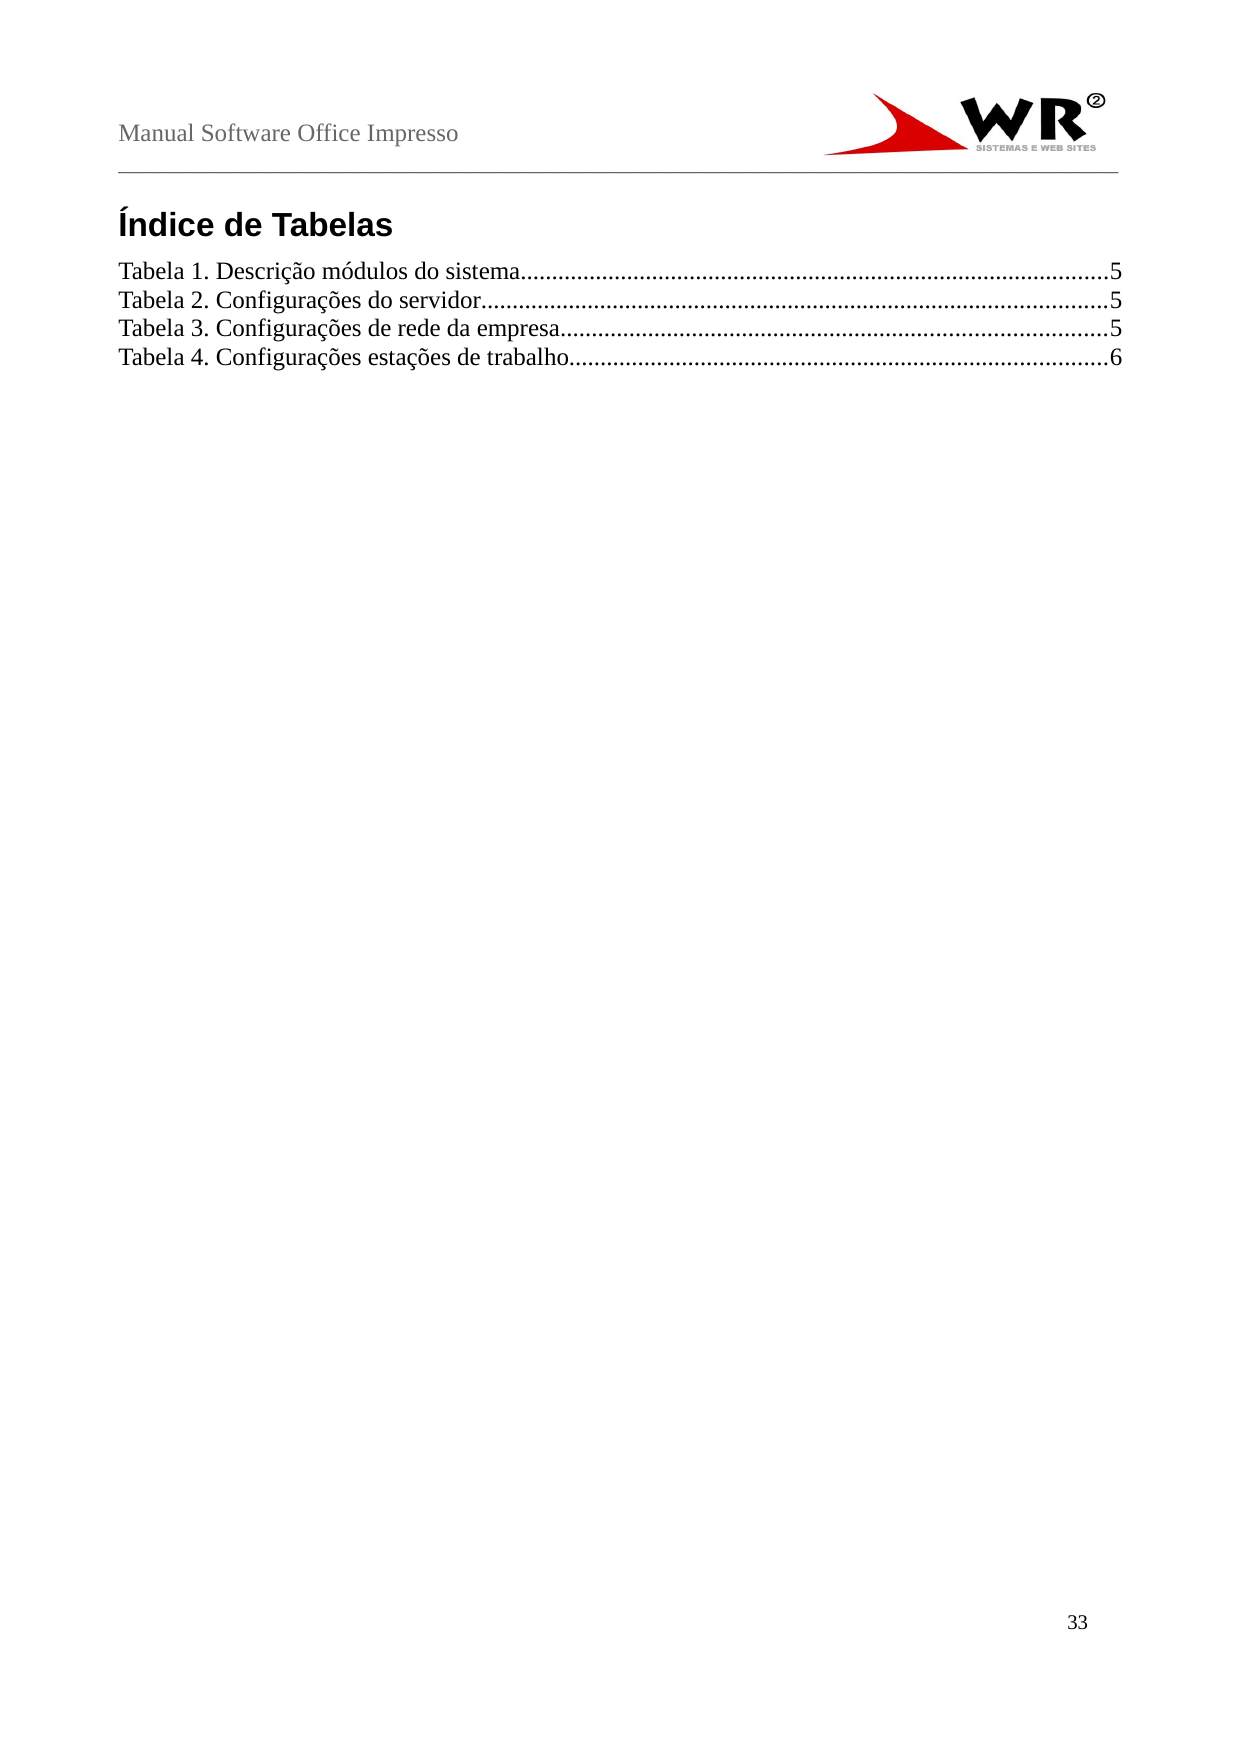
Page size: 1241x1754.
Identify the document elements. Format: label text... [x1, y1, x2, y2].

text Tabela 4. Configurações estações de trabalho 6 [118, 342, 1122, 371]
picture [786, 52, 1116, 167]
text Tabela 1. Descrição módulos do sistema 5 [118, 256, 1122, 285]
subtitle Índice de Tabelas [118, 205, 1122, 243]
text Tabela 3. Configurações de rede da empresa 5 [118, 313, 1122, 342]
text Tabela 2. Configurações do servidor 5 [118, 285, 1122, 313]
